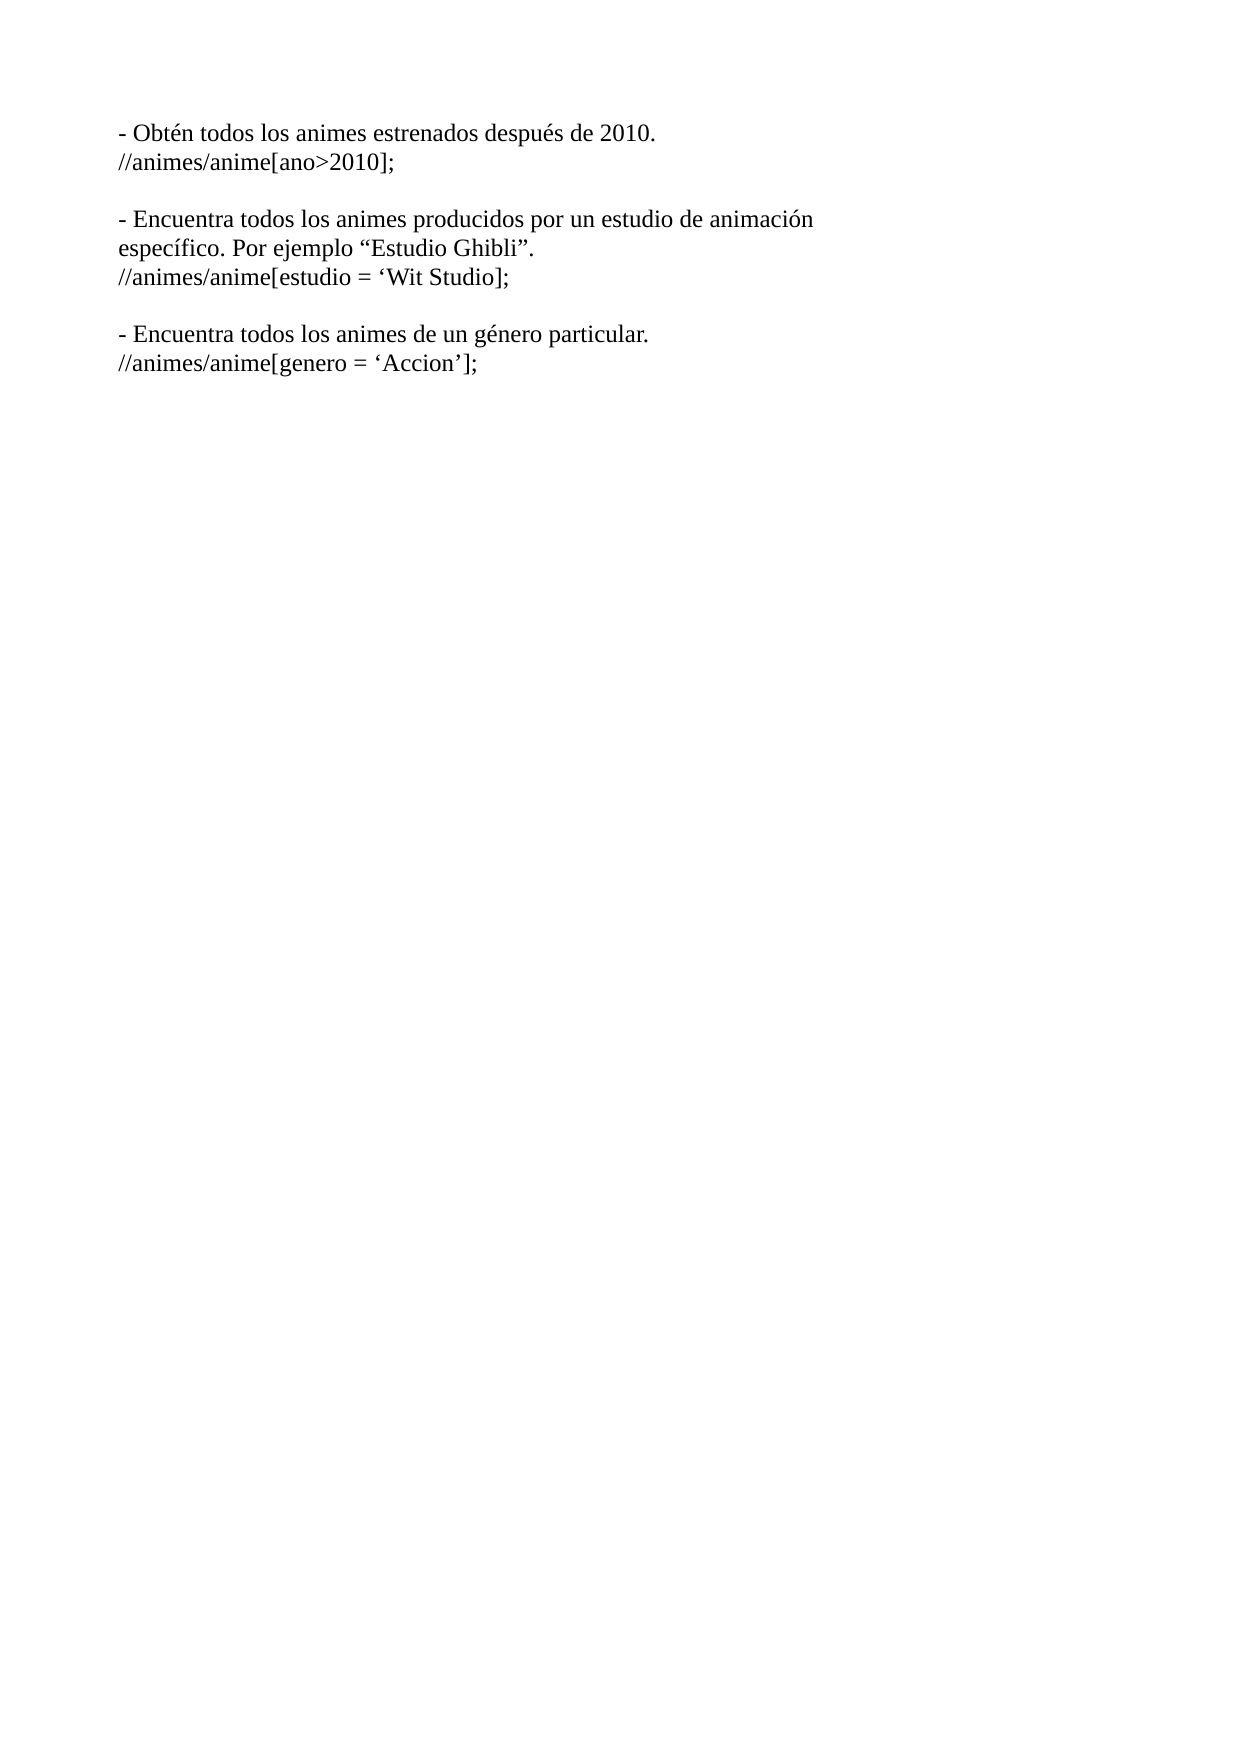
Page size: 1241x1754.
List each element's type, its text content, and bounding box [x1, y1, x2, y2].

text //animes/anime[genero = ‘Accion’]; [118, 348, 1122, 377]
text - Encuentra todos los animes producidos por un estudio de animación [118, 204, 1122, 233]
text - Encuentra todos los animes de un género particular. [118, 319, 1122, 348]
text específico. Por ejemplo “Estudio Ghibli”. [118, 233, 1122, 262]
text //animes/anime[ano>2010]; [118, 147, 1122, 176]
text //animes/anime[estudio = ‘Wit Studio]; [118, 262, 1122, 291]
text - Obtén todos los animes estrenados después de 2010. [118, 118, 1122, 147]
